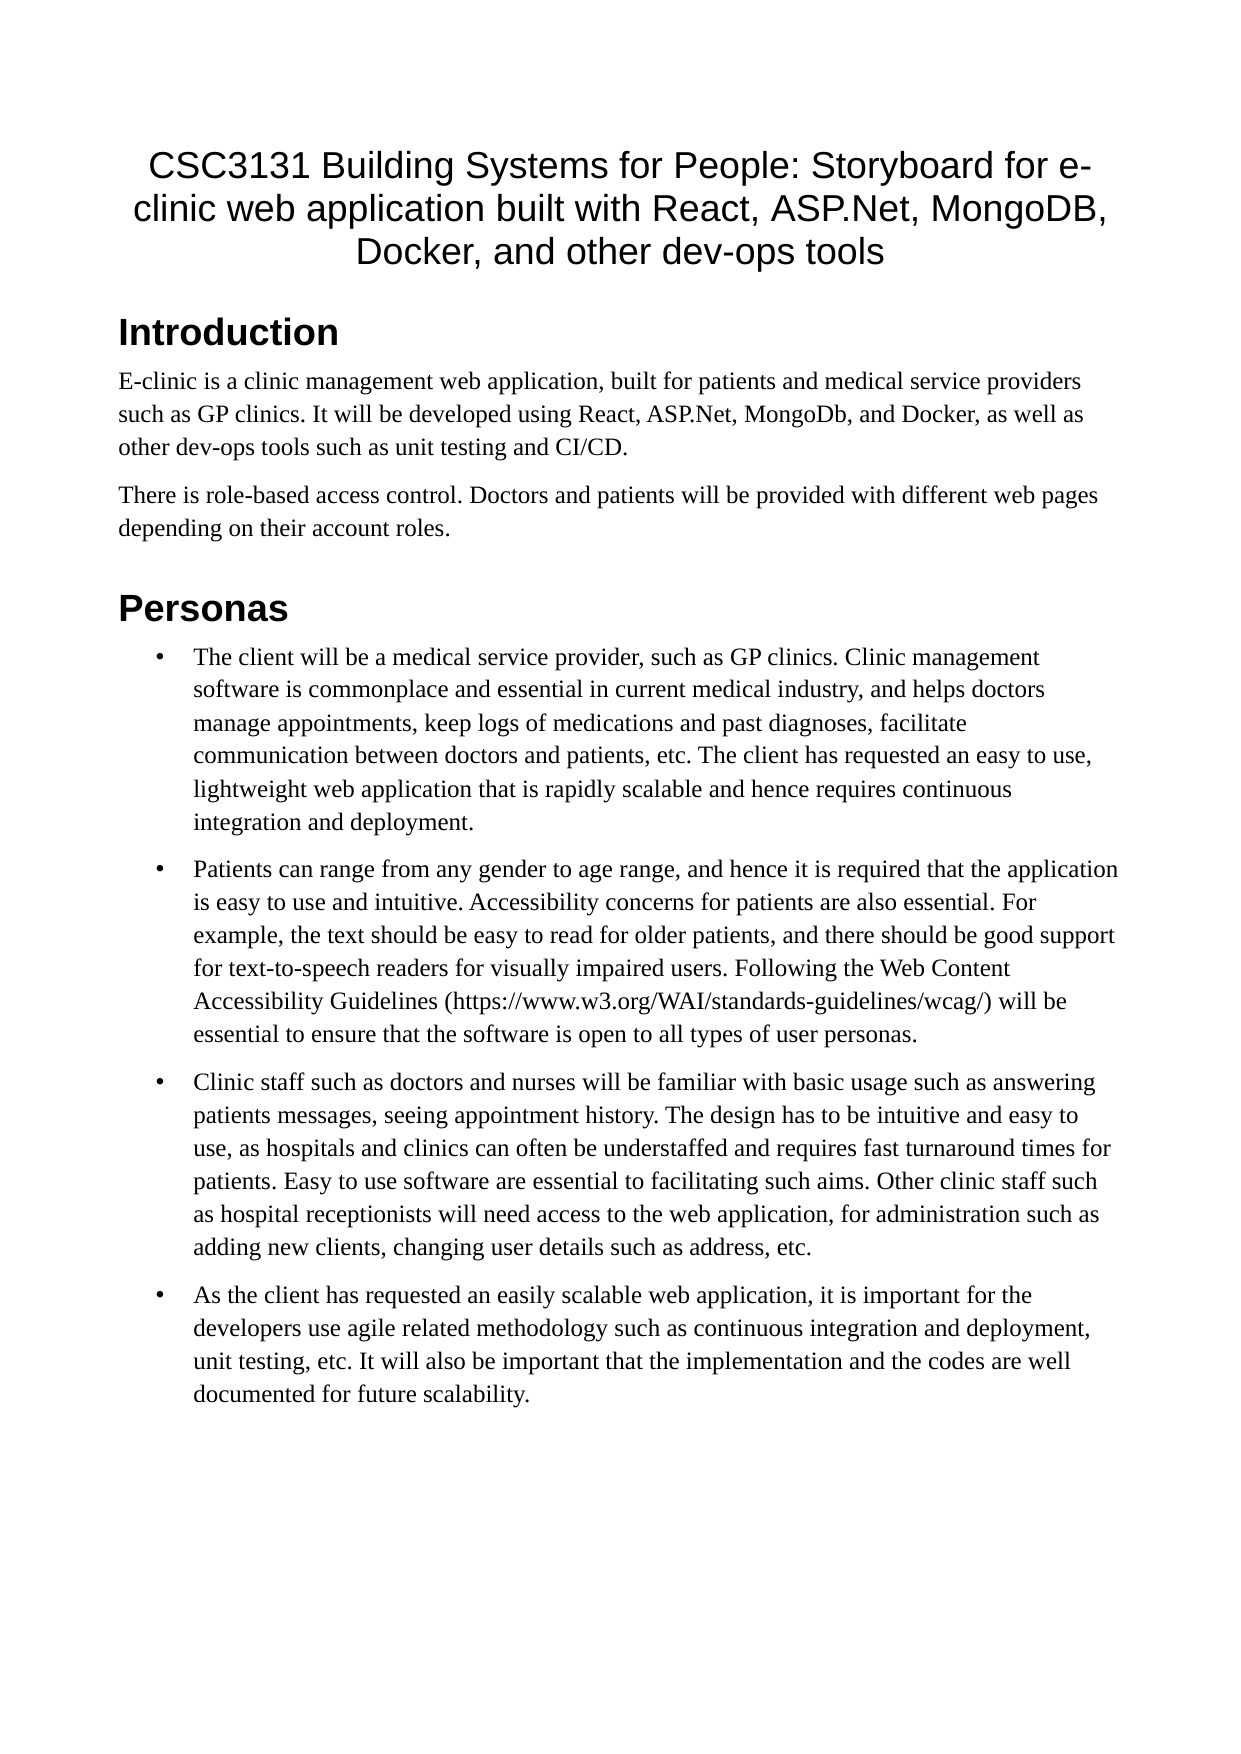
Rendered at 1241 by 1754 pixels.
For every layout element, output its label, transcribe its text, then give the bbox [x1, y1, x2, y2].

list The client will be a medical service provider, such as GP clinics. Clinic management software is commonplace and essential in current medical industry, and helps doctors manage appointments, keep logs of medications and past diagnoses, facilitate communication between doctors and patients, etc. The client has requested an easy to use, lightweight web application that is rapidly scalable and hence requires continuous integration and deployment. [156, 642, 1122, 835]
title CSC3131 Building Systems for People: Storyboard for e-clinic web application built with React, ASP.Net, MongoDB, Docker, and other dev-ops tools [118, 143, 1122, 272]
list Clinic staff such as doctors and nurses will be familiar with basic usage such as answering patients messages, seeing appointment history. The design has to be intuitive and easy to use, as hospitals and clinics can often be understaffed and requires fast turnaround times for patients. Easy to use software are essential to facilitating such aims. Other clinic staff such as hospital receptionists will need access to the web application, for administration such as adding new clients, changing user details such as address, etc. [156, 1067, 1122, 1261]
subtitle Introduction [118, 310, 1122, 354]
list As the client has requested an easily scalable web application, it is important for the developers use agile related methodology such as continuous integration and deployment, unit testing, etc. It will also be important that the implementation and the codes are well documented for future scalability. [156, 1280, 1122, 1407]
subtitle Personas [118, 585, 1122, 629]
text There is role-based access control. Doctors and patients will be provided with different web pages depending on their account roles. [118, 480, 1122, 542]
text E-clinic is a clinic management web application, built for patients and medical service providers such as GP clinics. It will be developed using React, ASP.Net, MongoDb, and Docker, as well as other dev-ops tools such as unit testing and CI/CD. [118, 366, 1122, 461]
list Patients can range from any gender to age range, and hence it is required that the application is easy to use and intuitive. Accessibility concerns for patients are also essential. For example, the text should be easy to read for older patients, and there should be good support for text-to-speech readers for visually impaired users. Following the Web Content Accessibility Guidelines (https://www.w3.org/WAI/standards-guidelines/wcag/) will be essential to ensure that the software is open to all types of user personas. [156, 854, 1122, 1048]
